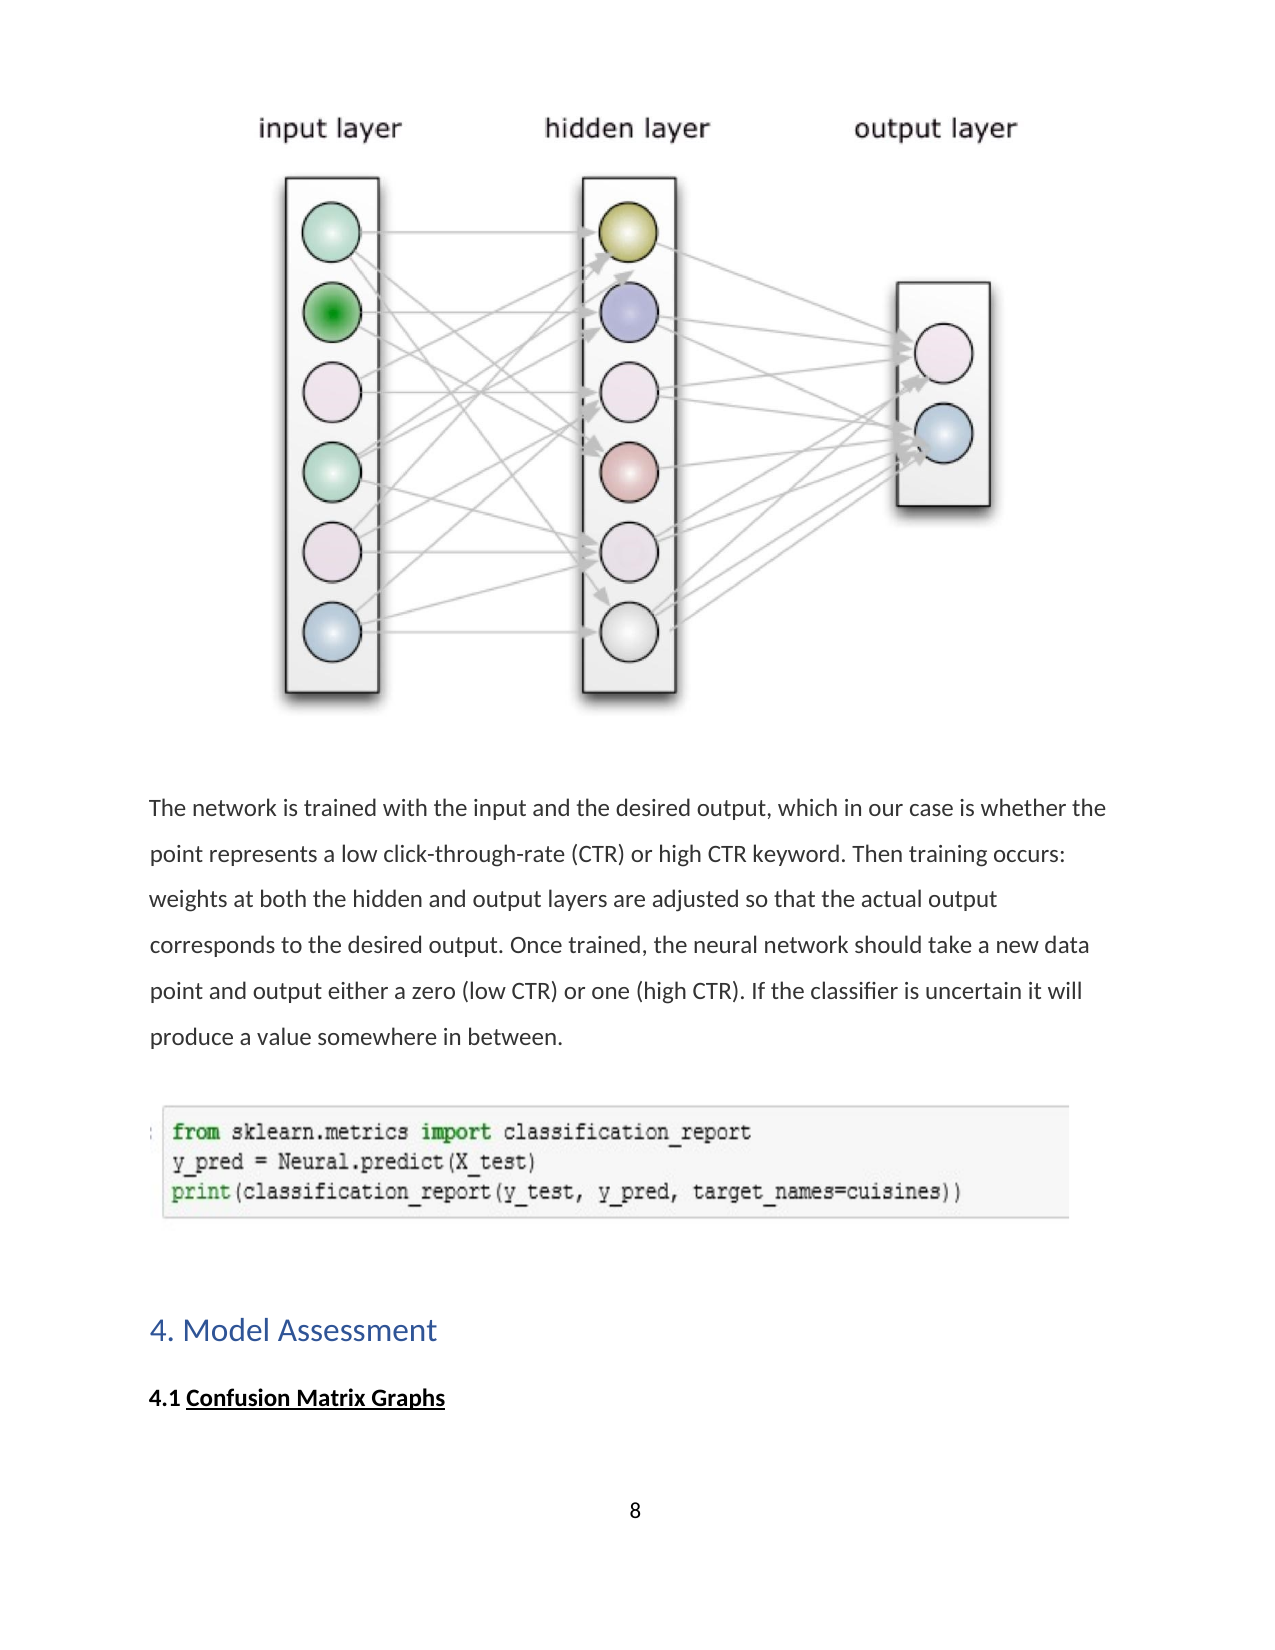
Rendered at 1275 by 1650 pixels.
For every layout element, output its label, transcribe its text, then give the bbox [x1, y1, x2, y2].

text weights at both the hidden and output layers are adjusted so that the actual output corresponds to the desired output. Once trained, the neural network should take a new data point and output either a zero (low CTR) or one (high CTR). If the classifier is uncertain it will produce a value somewhere in between. [148, 883, 1126, 1051]
subtitle 4. Model Assessment [149, 1309, 1147, 1350]
text 4.1 Confusion Matrix Graphs [148, 1382, 1147, 1413]
text The network is trained with the input and the desired output, which in our case is whether the point represents a low click-through-rate (CTR) or high CTR keyword. Then training occurs: [148, 792, 1126, 868]
